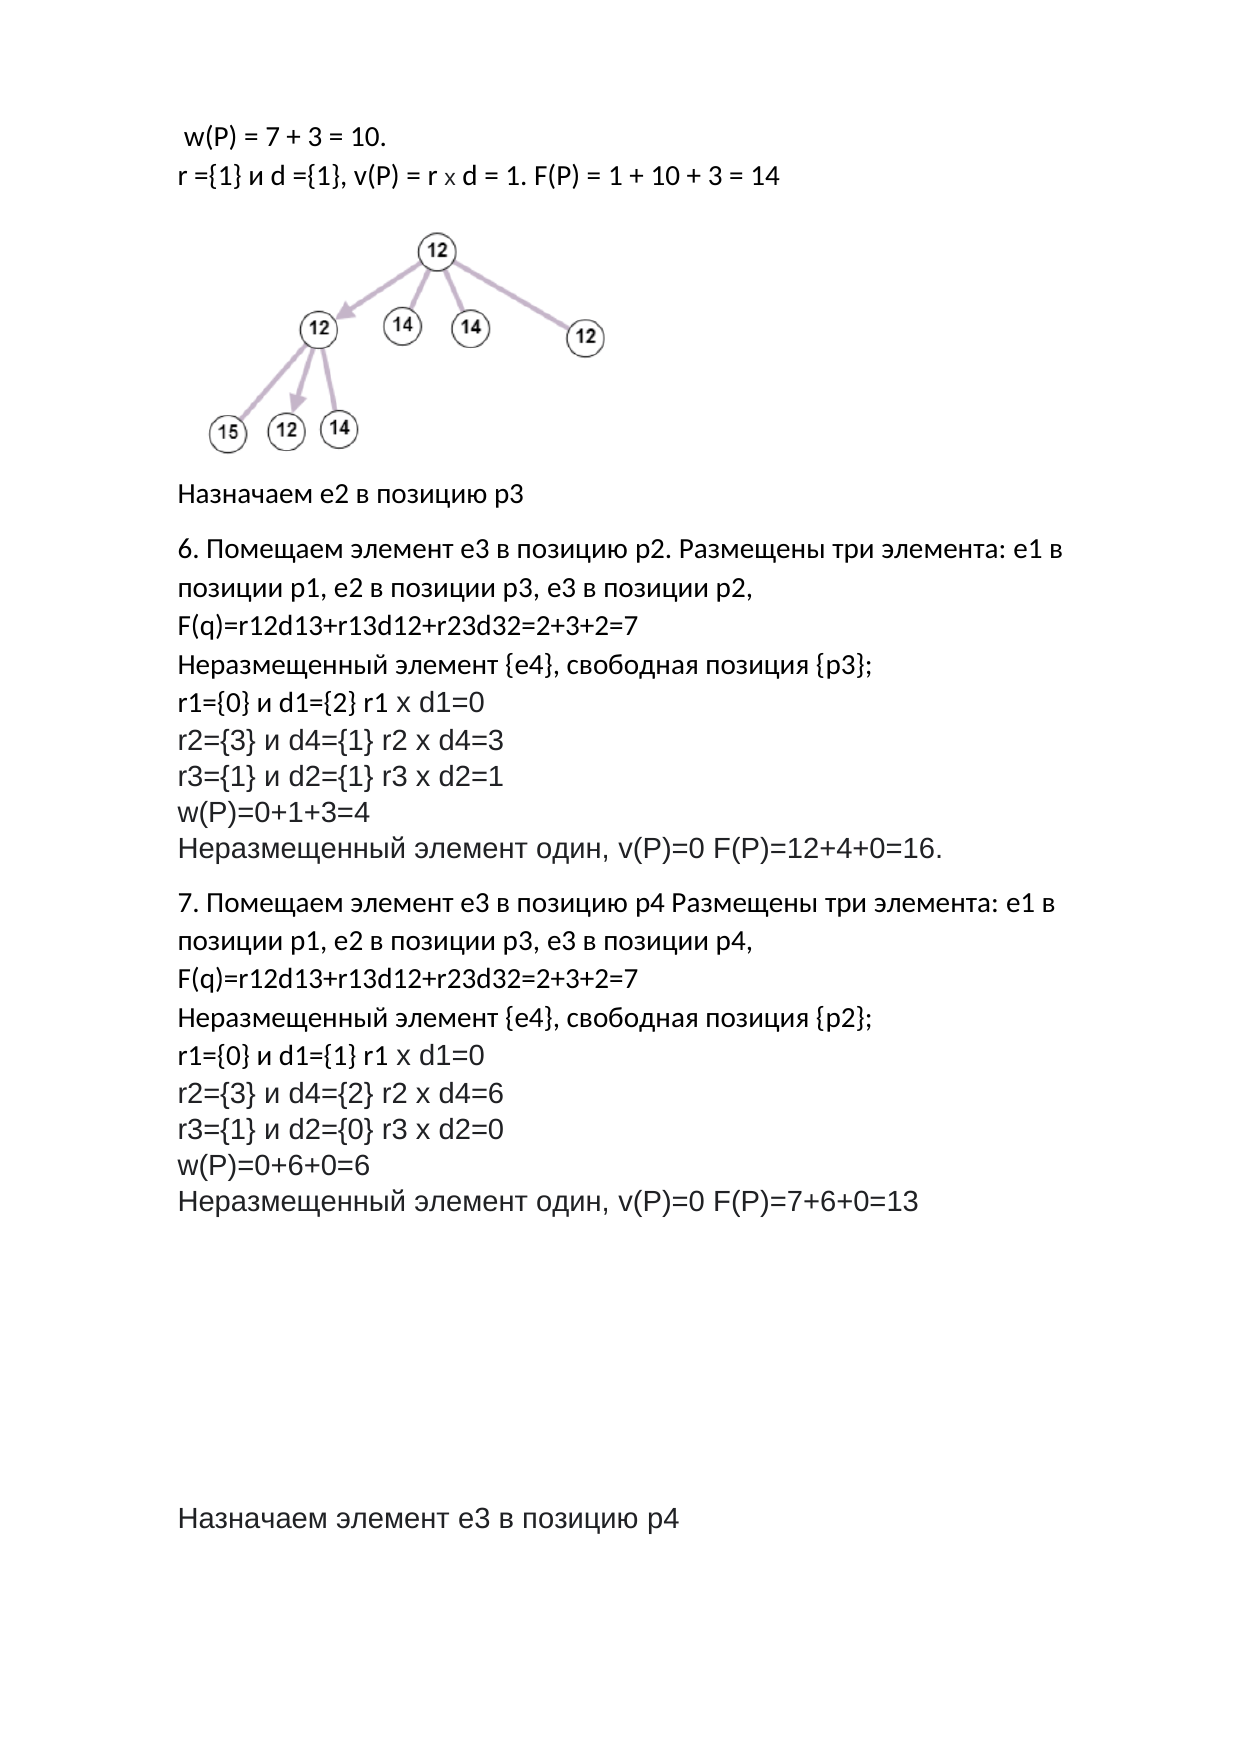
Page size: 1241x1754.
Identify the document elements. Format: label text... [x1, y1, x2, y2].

text w(P) = 7 + 3 = 10. r ={1} и d ={1}, v(P) = r x d = 1. F(P) = 1 + 10 + 3 = 14 [177, 118, 1152, 192]
text 6. Помещаем элемент е3 в позицию p2. Размещены три элемента: e1 в позиции p1, e2 в позиции р3, e3 в позиции р2, F(q)=r12d13+r13d12+r23d32=2+3+2=7 Неразмещенный элемент {e4}, свободная позиция {p3}; r1={0} и d1={2} r1 x d1=0 r2={3} и d4={1} r2 x d4=3 r3={1} и d2={1} r3 x d2=1 w(P)=0+1+3=4 Неразмещенный элемент один, v(P)=0 F(P)=12+4+0=16. [177, 531, 1152, 864]
text Назначаем элемент e3 в позицию p4 [177, 1501, 1152, 1534]
text Назначаем е2 в позицию р3 [177, 475, 1152, 511]
picture [177, 211, 610, 457]
text 7. Помещаем элемент е3 в позицию p4 Размещены три элемента: e1 в позиции p1, e2 в позиции р3, e3 в позиции р4, F(q)=r12d13+r13d12+r23d32=2+3+2=7 Неразмещенный элемент {e4}, свободная позиция {p2}; r1={0} и d1={1} r1 x d1=0 r2={3} и d4={2} r2 x d4=6 r3={1} и d2={0} r3 x d2=0 w(P)=0+6+0=6 Неразмещенный элемент один, v(P)=0 F(P)=7+6+0=13 [177, 884, 1152, 1218]
